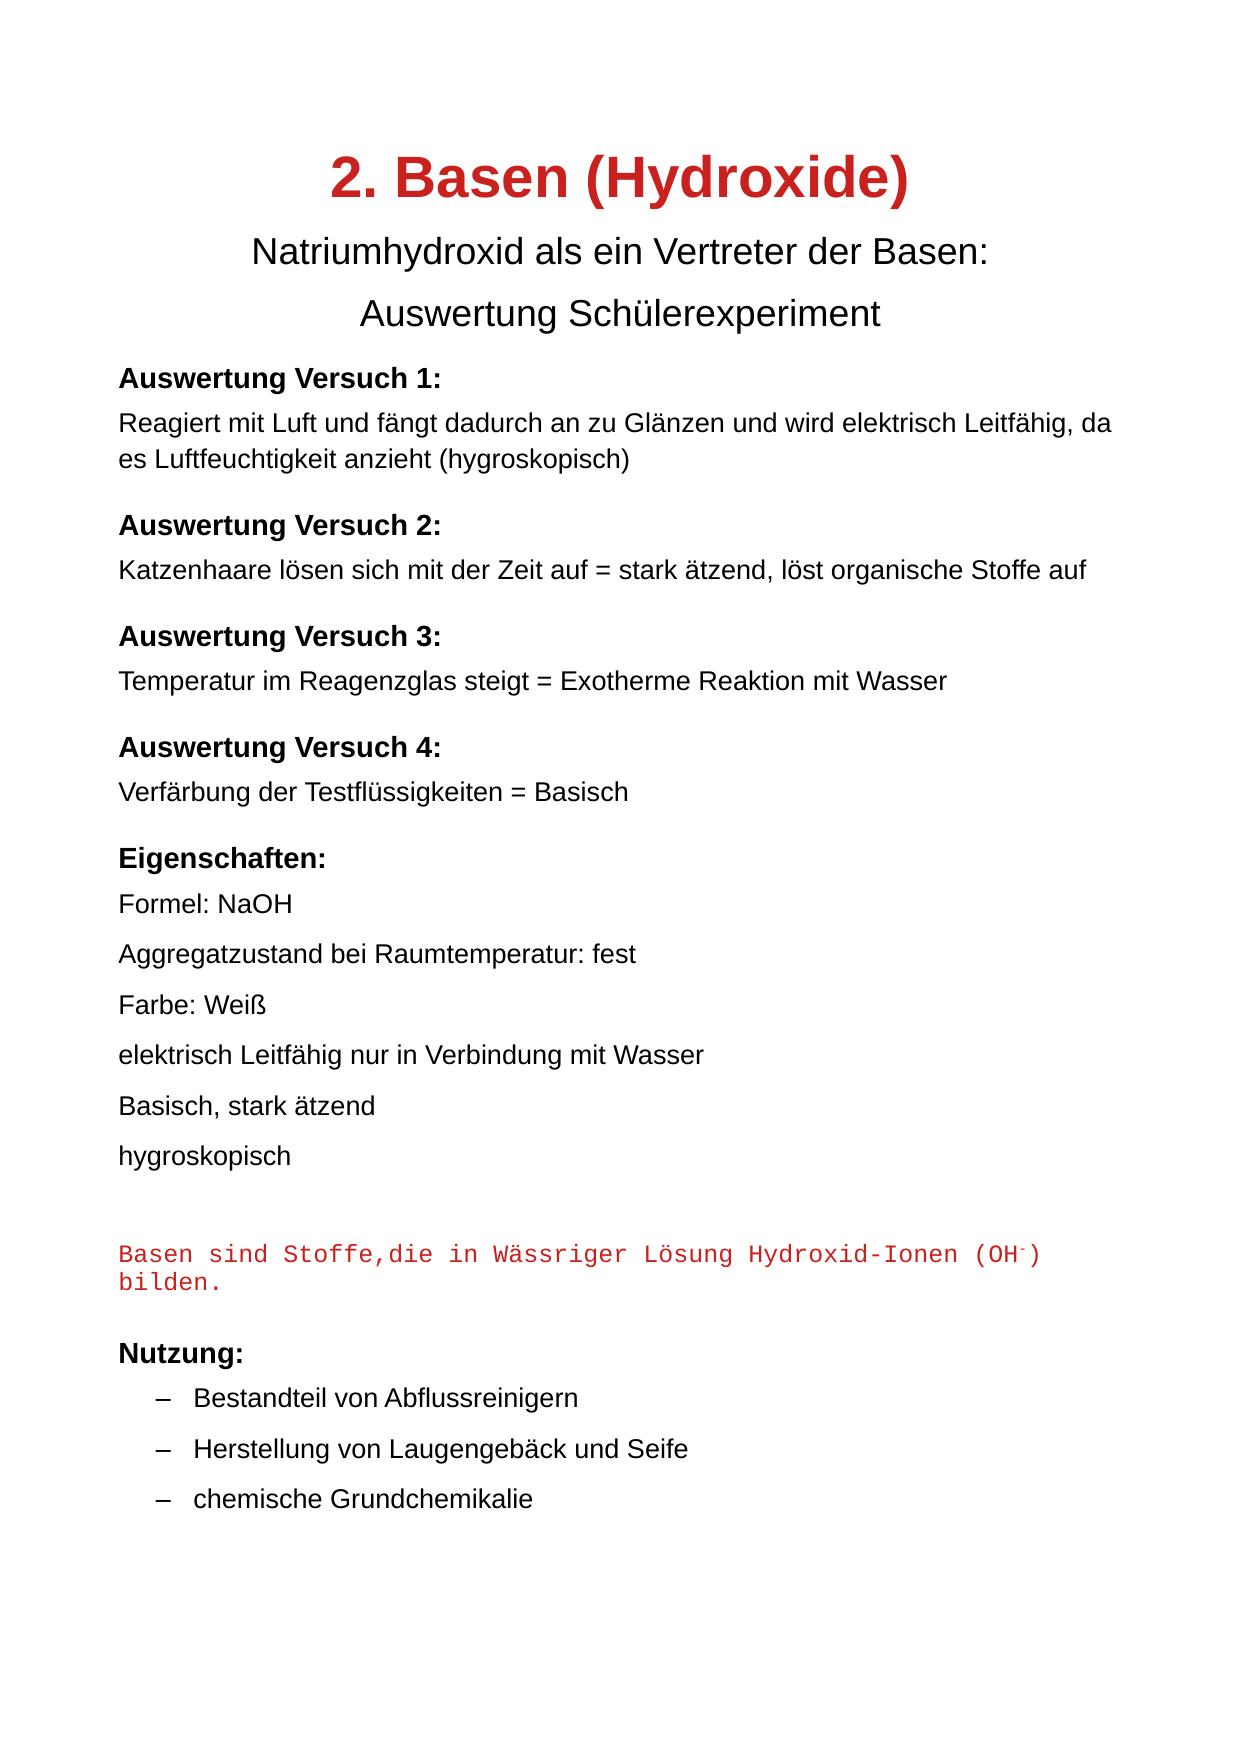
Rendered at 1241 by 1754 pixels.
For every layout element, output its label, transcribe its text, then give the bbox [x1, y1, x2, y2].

text elektrisch Leitfähig nur in Verbindung mit Wasser [118, 1039, 1122, 1070]
text Basen sind Stoffe,die in Wässriger Lösung Hydroxid-Ionen (OH-) bilden. [118, 1241, 1122, 1298]
list Bestandteil von Abflussreinigern [156, 1382, 1122, 1413]
subtitle Eigenschaften: [118, 842, 1122, 875]
text Katzenhaare lösen sich mit der Zeit auf = stark ätzend, löst organische Stoffe auf [118, 554, 1122, 585]
text Aggregatzustand bei Raumtemperatur: fest [118, 938, 1122, 969]
text Farbe: Weiß [118, 989, 1122, 1020]
subtitle Auswertung Versuch 2: [118, 508, 1122, 542]
list Herstellung von Laugengebäck und Seife [156, 1433, 1122, 1464]
subtitle Auswertung Versuch 4: [118, 730, 1122, 764]
title 2. Basen (Hydroxide) [118, 143, 1122, 210]
subtitle Natriumhydroxid als ein Vertreter der Basen: [118, 229, 1122, 272]
text Verfärbung der Testflüssigkeiten = Basisch [118, 776, 1122, 808]
subtitle Auswertung Schülerexperiment [118, 291, 1122, 334]
list chemische Grundchemikalie [156, 1483, 1122, 1515]
text Formel: NaOH [118, 888, 1122, 919]
subtitle Auswertung Versuch 3: [118, 619, 1122, 653]
text hygroskopisch [118, 1140, 1122, 1171]
subtitle Nutzung: [118, 1336, 1122, 1370]
subtitle Auswertung Versuch 1: [118, 361, 1122, 394]
text Basisch, stark ätzend [118, 1090, 1122, 1121]
text Reagiert mit Luft und fängt dadurch an zu Glänzen und wird elektrisch Leitfähig, da es Luftfeuchtigkeit anzieht (hygroskopisch) [118, 407, 1122, 474]
text Temperatur im Reagenzglas steigt = Exotherme Reaktion mit Wasser [118, 665, 1122, 697]
